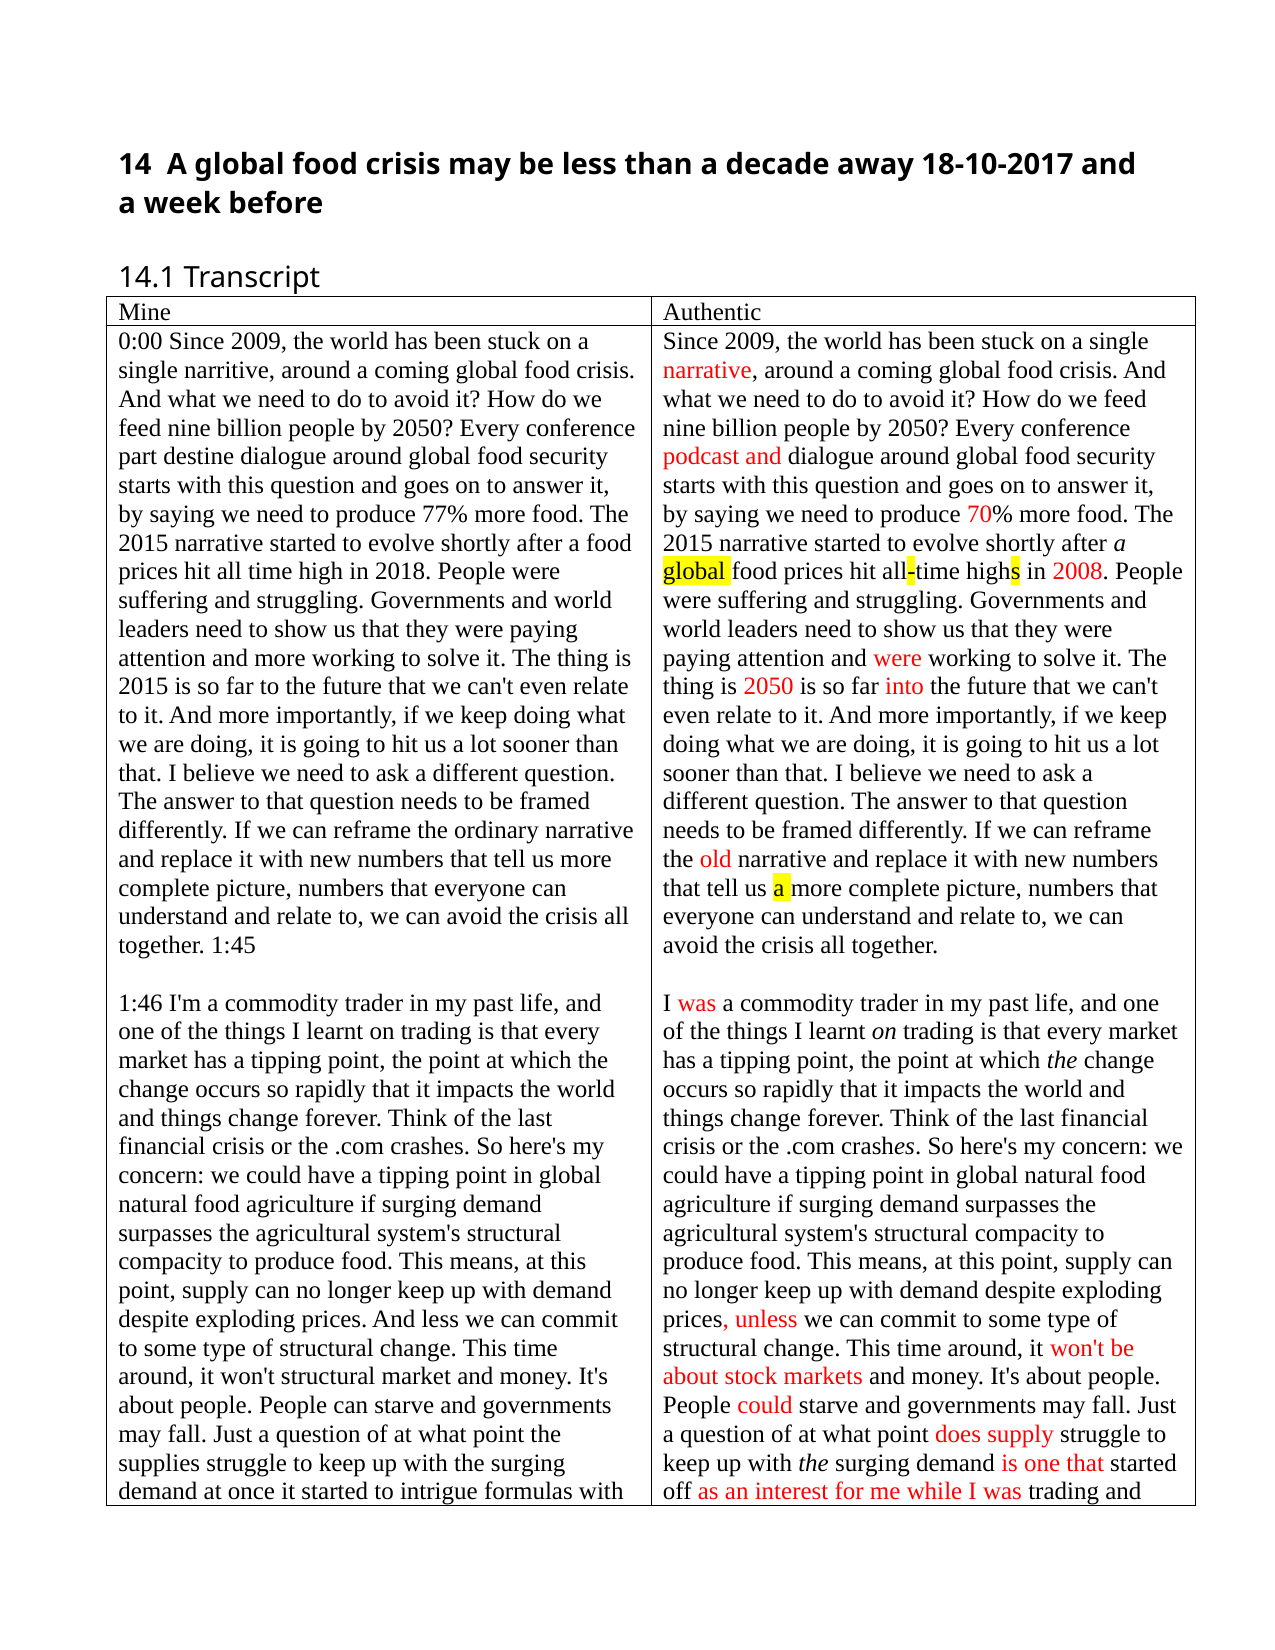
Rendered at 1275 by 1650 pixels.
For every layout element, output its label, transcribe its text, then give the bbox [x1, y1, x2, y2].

table_cell Since 2009, the world has been stuck on a single narrative, around a coming global food crisis. And what we need to do to avoid it? How do we feed nine billion people by 2050? Every conference podcast and dialogue around global food security starts with this question and goes on to answer it, by saying we need to produce 70% more food. The 2015 narrative started to evolve shortly after a global food prices hit all-time highs in 2008. People were suffering and struggling. Governments and world leaders need to show us that they were paying attention and were working to solve it. The thing is 2050 is so far into the future that we can't even relate to it. And more importantly, if we keep doing what we are doing, it is going to hit us a lot sooner than that. I believe we need to ask a different question. The answer to that question needs to be framed differently. If we can reframe the old narrative and replace it with new numbers that tell us a more complete picture, numbers that everyone can understand and relate to, we can avoid the crisis all together. I was a commodity trader in my past life, and one of the things I learnt on trading is that every market has a tipping point, the point at which the change occurs so rapidly that it impacts the world and things change forever. Think of the last financial crisis or the .com crashes. So here's my concern: we could have a tipping point in global natural food agriculture if surging demand surpasses the agricultural system's structural compacity to produce food. This means, at this point, supply can no longer keep up with demand despite exploding prices, unless we can commit to some type of structural change. This time around, it won't be about stock markets and money. It's about people. People could starve and governments may fall. Just a question of at what point does supply struggle to keep up with the surging demand is one that started off as an interest for me while I was trading and [652, 326, 1195, 1505]
table_header Authentic [652, 297, 1195, 325]
table_cell 0:00 Since 2009, the world has been stuck on a single narritive, around a coming global food crisis. And what we need to do to avoid it? How do we feed nine billion people by 2050? Every conference part destine dialogue around global food security starts with this question and goes on to answer it, by saying we need to produce 77% more food. The 2015 narrative started to evolve shortly after a food prices hit all time high in 2018. People were suffering and struggling. Governments and world leaders need to show us that they were paying attention and more working to solve it. The thing is 2015 is so far to the future that we can't even relate to it. And more importantly, if we keep doing what we are doing, it is going to hit us a lot sooner than that. I believe we need to ask a different question. The answer to that question needs to be framed differently. If we can reframe the ordinary narrative and replace it with new numbers that tell us more complete picture, numbers that everyone can understand and relate to, we can avoid the crisis all together. 1:45 1:46 I'm a commodity trader in my past life, and one of the things I learnt on trading is that every market has a tipping point, the point at which the change occurs so rapidly that it impacts the world and things change forever. Think of the last financial crisis or the .com crashes. So here's my concern: we could have a tipping point in global natural food agriculture if surging demand surpasses the agricultural system's structural compacity to produce food. This means, at this point, supply can no longer keep up with demand despite exploding prices. And less we can commit to some type of structural change. This time around, it won't structural market and money. It's about people. People can starve and governments may fall. Just a question of at what point the supplies struggle to keep up with the surging demand at once it started to intrigue formulas with [107, 326, 651, 1505]
table_header Mine [107, 297, 651, 325]
subtitle 14.1 Transcript [118, 256, 1157, 296]
subtitle 14 A global food crisis may be less than a decade away 18-10-2017 and a week before [118, 143, 1157, 222]
